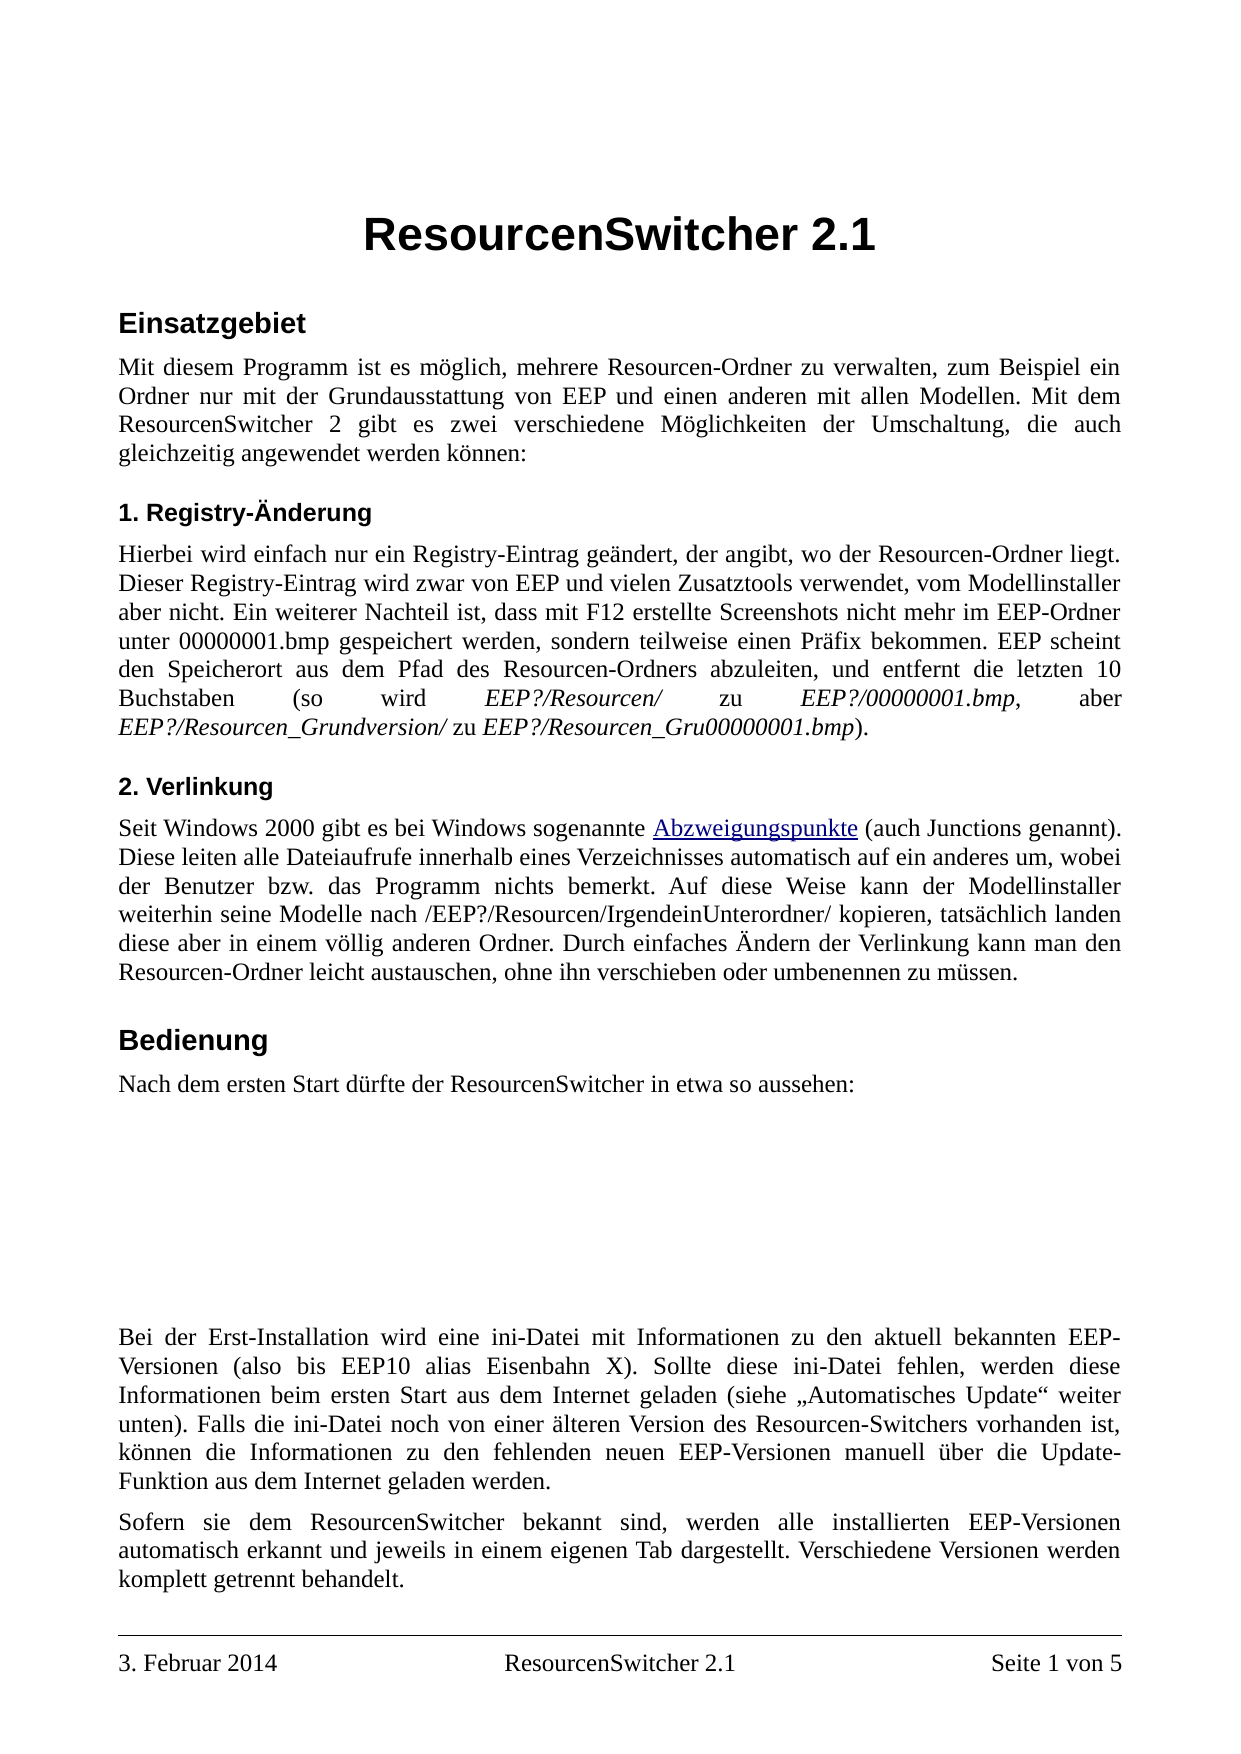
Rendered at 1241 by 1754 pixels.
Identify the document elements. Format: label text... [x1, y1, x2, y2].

subtitle Einsatzgebiet [118, 306, 1122, 339]
text Nach dem ersten Start dürfte der ResourcenSwitcher in etwa so aussehen: [118, 1069, 1122, 1098]
text Seit Windows 2000 gibt es bei Windows sogenannte Abzweigungspunkte (auch Junctions genannt). Diese leiten alle Dateiaufrufe innerhalb eines Verzeichnisses automatisch auf ein anderes um, wobei der Benutzer bzw. das Programm nichts bemerkt. Auf diese Weise kann der Modellinstaller weiterhin seine Modelle nach /EEP?/Resourcen/IrgendeinUnterordner/ kopieren, tatsächlich landen diese aber in einem völlig anderen Ordner. Durch einfaches Ändern der Verlinkung kann man den Resourcen-Ordner leicht austauschen, ohne ihn verschieben oder umbenennen zu müssen. [118, 813, 1122, 986]
subtitle 1. Registry-Änderung [118, 498, 1122, 527]
subtitle Bedienung [118, 1023, 1122, 1057]
subtitle ResourcenSwitcher 2.1 [118, 207, 1122, 260]
text Hierbei wird einfach nur ein Registry-Eintrag geändert, der angibt, wo der Resourcen-Ordner liegt. Dieser Registry-Eintrag wird zwar von EEP und vielen Zusatztools verwendet, vom Modellinstaller aber nicht. Ein weiterer Nachteil ist, dass mit F12 erstellte Screenshots nicht mehr im EEP-Ordner unter 00000001.bmp gespeichert werden, sondern teilweise einen Präfix bekommen. EEP scheint den Speicherort aus dem Pfad des Resourcen-Ordners abzuleiten, und entfernt die letzten 10 Buchstaben (so wird EEP?/Resourcen/ zu EEP?/00000001.bmp, aber EEP?/Resourcen_Grundversion/ zu EEP?/Resourcen_Gru00000001.bmp). [118, 539, 1122, 741]
text Bei der Erst-Installation wird eine ini-Datei mit Informationen zu den aktuell bekannten EEP-Versionen (also bis EEP10 alias Eisenbahn X). Sollte diese ini-Datei fehlen, werden diese Informationen beim ersten Start aus dem Internet geladen (siehe „Automatisches Update“ weiter unten). Falls die ini-Datei noch von einer älteren Version des Resourcen-Switchers vorhanden ist, können die Informationen zu den fehlenden neuen EEP-Versionen manuell über die Update-Funktion aus dem Internet geladen werden. [118, 1098, 1122, 1495]
text Sofern sie dem ResourcenSwitcher bekannt sind, werden alle installierten EEP-Versionen automatisch erkannt und jeweils in einem eigenen Tab dargestellt. Verschiedene Versionen werden komplett getrennt behandelt. [118, 1507, 1122, 1593]
subtitle 2. Verlinkung [118, 772, 1122, 801]
text Mit diesem Programm ist es möglich, mehrere Resourcen-Ordner zu verwalten, zum Beispiel ein Ordner nur mit der Grundausstattung von EEP und einen anderen mit allen Modellen. Mit dem ResourcenSwitcher 2 gibt es zwei verschiedene Möglichkeiten der Umschaltung, die auch gleichzeitig angewendet werden können: [118, 352, 1122, 467]
